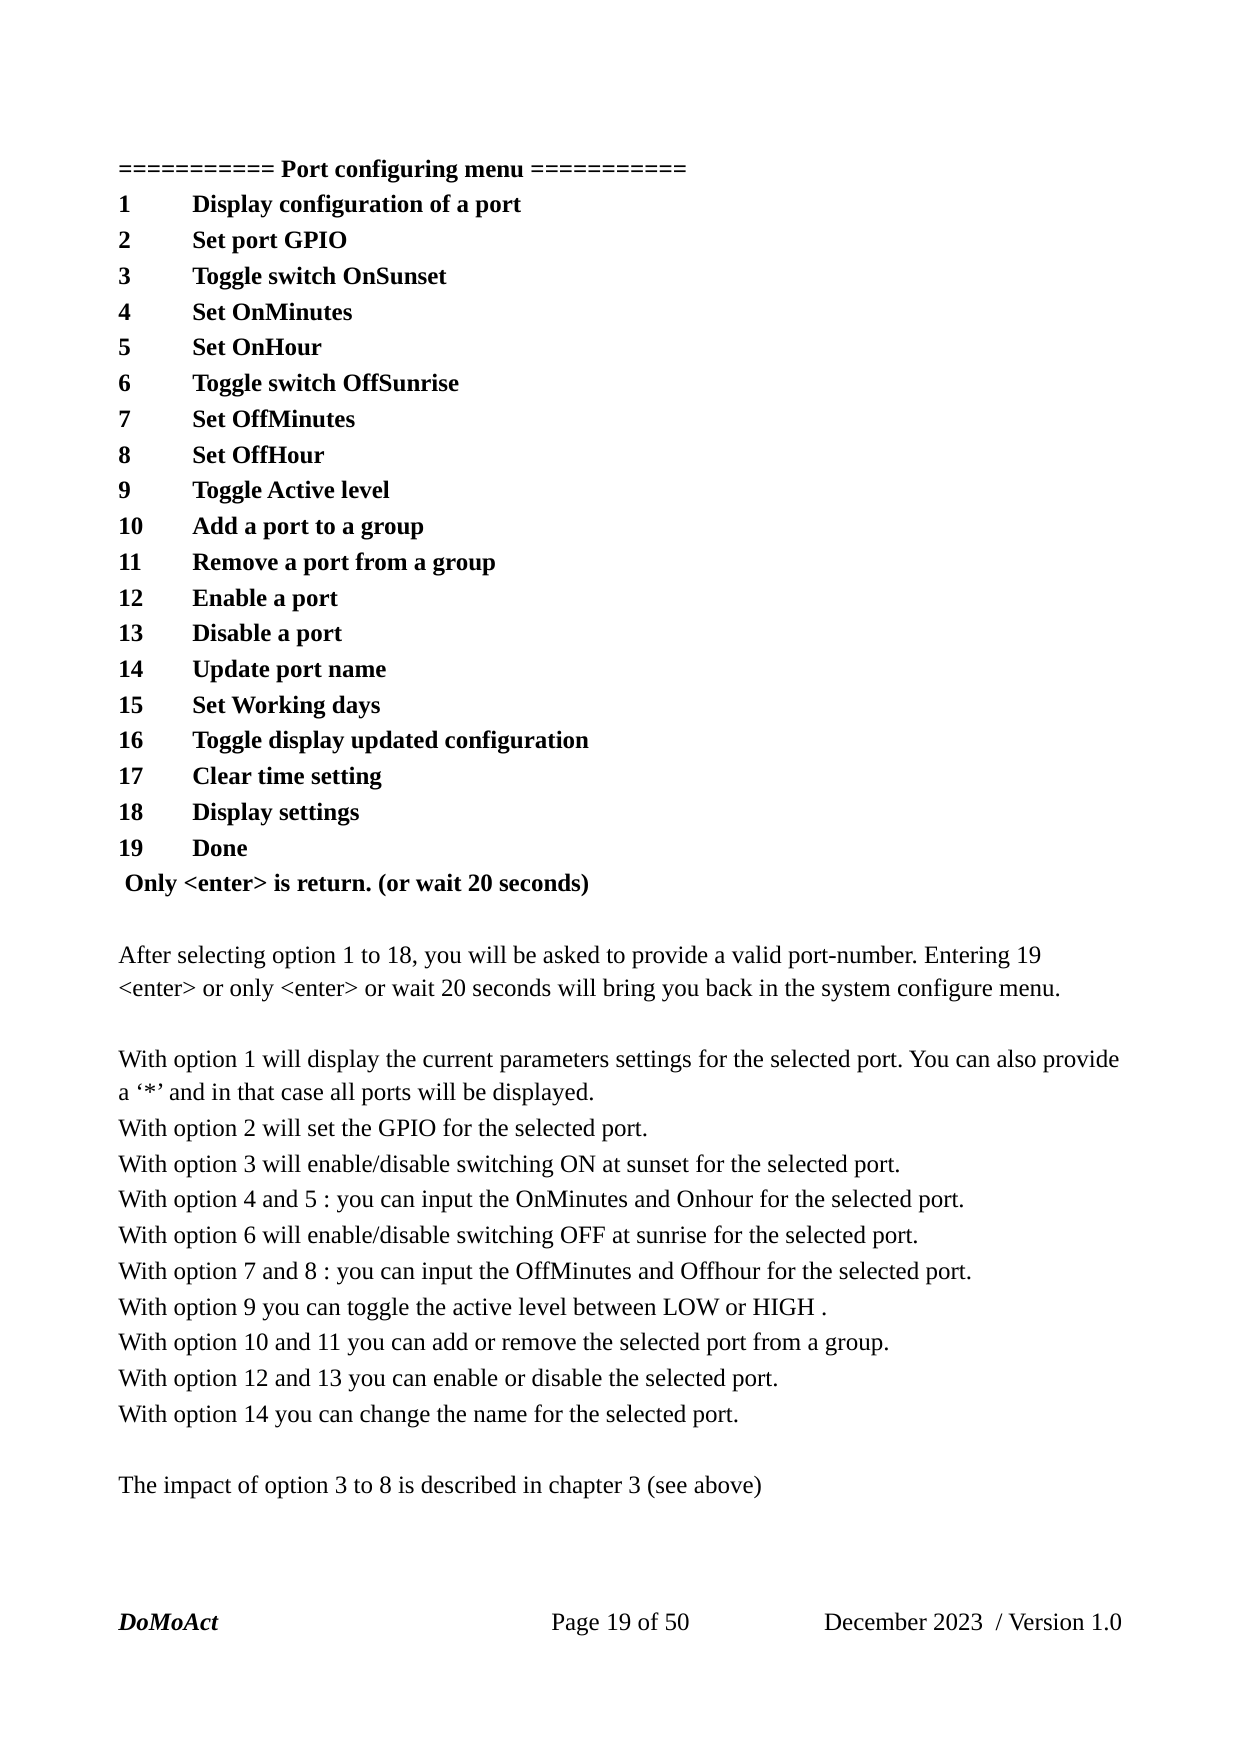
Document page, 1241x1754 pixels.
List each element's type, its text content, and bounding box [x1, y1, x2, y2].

text 13 Disable a port [118, 618, 1122, 647]
text 6 Toggle switch OffSunrise [118, 368, 1122, 397]
text 10 Add a port to a group [118, 511, 1122, 540]
text 4 Set OnMinutes [118, 297, 1122, 326]
text With option 3 will enable/disable switching ON at sunset for the selected port. [118, 1149, 1122, 1178]
text 8 Set OffHour [118, 440, 1122, 468]
text With option 12 and 13 you can enable or disable the selected port. [118, 1363, 1122, 1392]
text 9 Toggle Active level [118, 475, 1122, 504]
text With option 7 and 8 : you can input the OffMinutes and Offhour for the selected port. [118, 1256, 1122, 1285]
text With option 14 you can change the name for the selected port. [118, 1399, 1122, 1428]
text Only <enter> is return. (or wait 20 seconds) [118, 868, 1122, 897]
text 15 Set Working days [118, 690, 1122, 718]
text 5 Set OnHour [118, 332, 1122, 361]
text 17 Clear time setting [118, 761, 1122, 790]
text 1 Display configuration of a port [118, 189, 1122, 218]
text With option 2 will set the GPIO for the selected port. [118, 1113, 1122, 1142]
text After selecting option 1 to 18, you will be asked to provide a valid port-number. Entering 19 <enter> or only <enter> or wait 20 seconds will bring you back in the system configure menu. [118, 940, 1122, 1002]
text 2 Set port GPIO [118, 225, 1122, 254]
text 3 Toggle switch OnSunset [118, 261, 1122, 290]
text =========== Port configuring menu =========== [118, 154, 1122, 183]
text 14 Update port name [118, 654, 1122, 683]
text With option 1 will display the current parameters settings for the selected port. You can also provide a ‘*’ and in that case all ports will be displayed. [118, 1044, 1122, 1106]
text 19 Done [118, 833, 1122, 861]
text 7 Set OffMinutes [118, 404, 1122, 433]
text The impact of option 3 to 8 is described in chapter 3 (see above) [118, 1470, 1122, 1499]
text 11 Remove a port from a group [118, 547, 1122, 576]
text 16 Toggle display updated configuration [118, 726, 1122, 754]
text 18 Display settings [118, 797, 1122, 826]
text With option 9 you can toggle the active level between LOW or HIGH . [118, 1292, 1122, 1321]
text With option 10 and 11 you can add or remove the selected port from a group. [118, 1327, 1122, 1356]
text With option 4 and 5 : you can input the OnMinutes and Onhour for the selected port. [118, 1184, 1122, 1213]
text 12 Enable a port [118, 583, 1122, 611]
text With option 6 will enable/disable switching OFF at sunrise for the selected port. [118, 1220, 1122, 1249]
